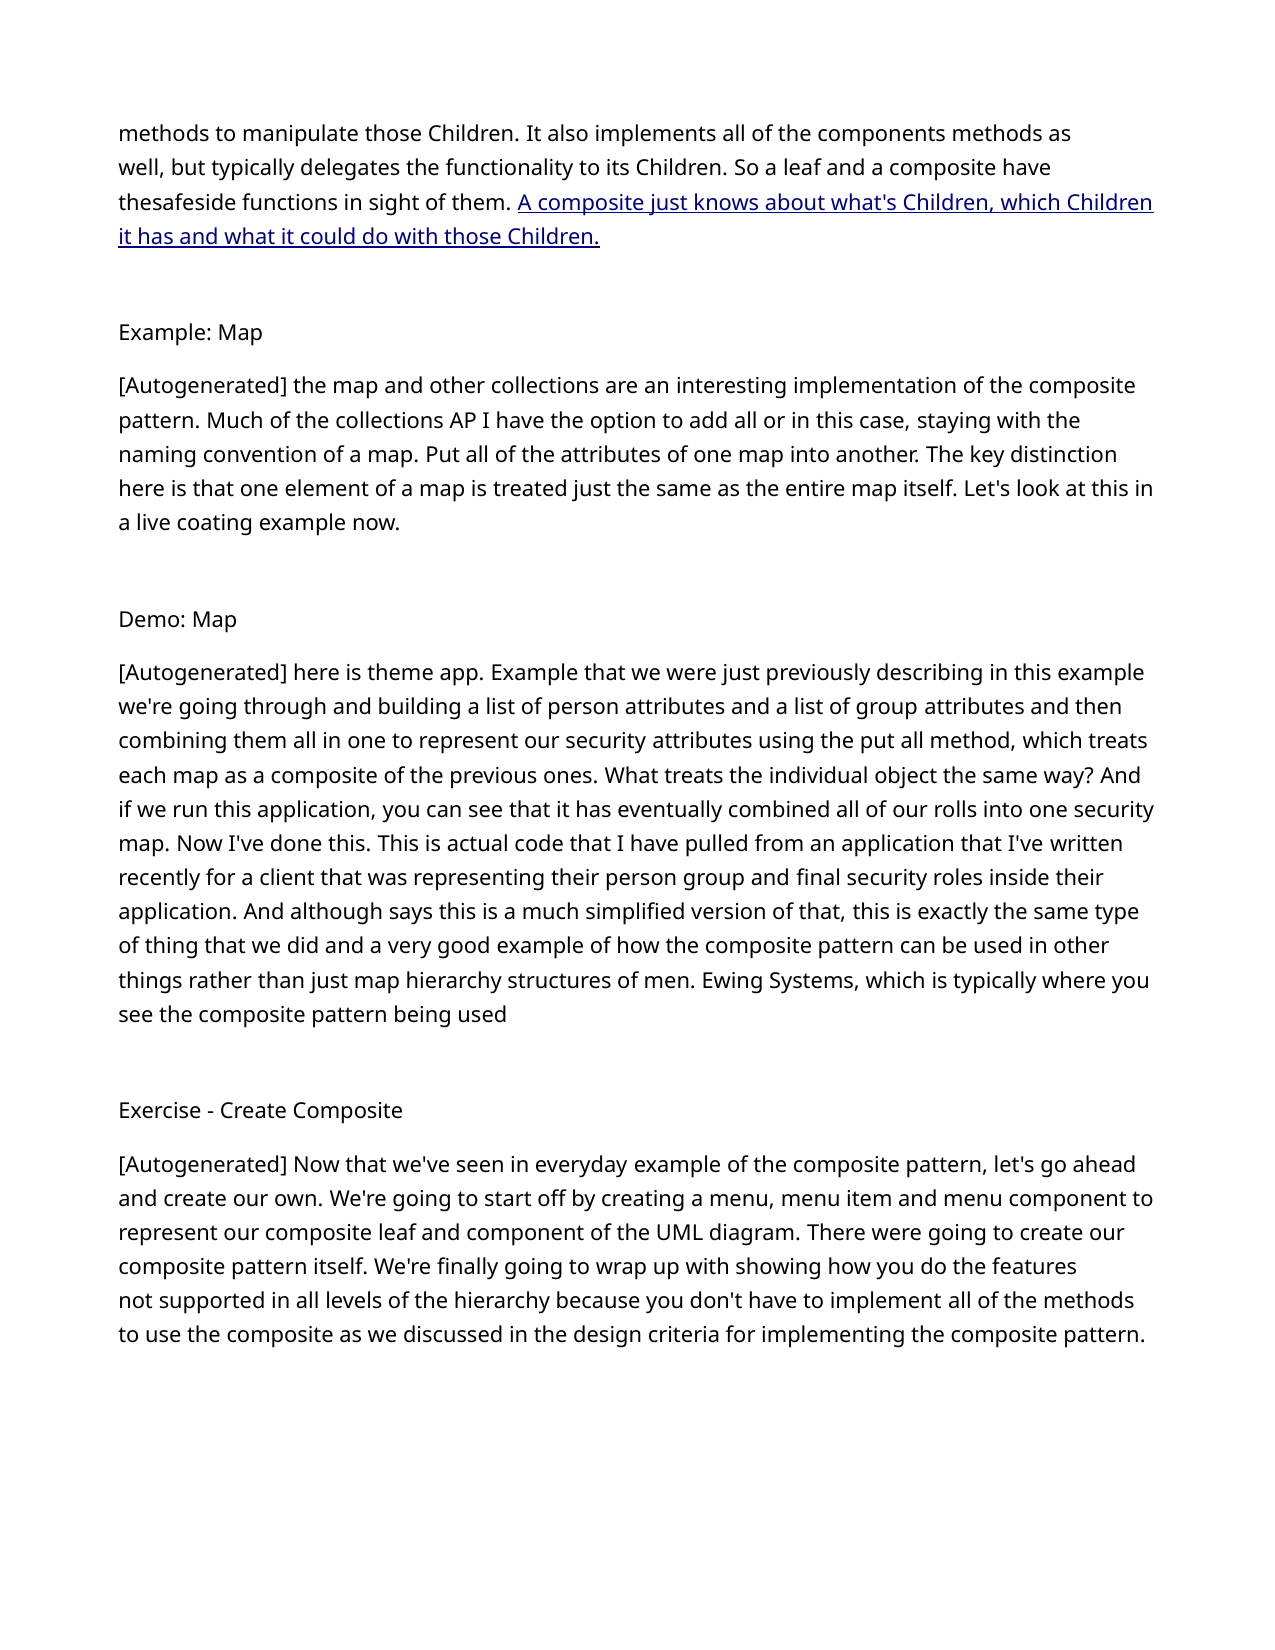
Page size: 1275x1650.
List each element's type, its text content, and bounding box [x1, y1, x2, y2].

text [Autogenerated] here is theme app. Example that we were just previously describing in this example we're going through and building a list of person attributes and a list of group attributes and then combining them all in one to represent our security attributes using the put all method, which treats each map as a composite of the previous ones. What treats the individual object the same way? And if we run this application, you can see that it has eventually combined all of our rolls into one security map. Now I've done this. This is actual code that I have pulled from an application that I've written recently for a client that was representing their person group and final security roles inside their application. And although says this is a much simplified version of that, this is exactly the same type of thing that we did and a very good example of how the composite pattern can be used in other things rather than just map hierarchy structures of men. Ewing Systems, which is typically where you see the composite pattern being used [118, 657, 1157, 1028]
subtitle Exercise - Create Composite [118, 1095, 1157, 1125]
text [Autogenerated] Now that we've seen in everyday example of the composite pattern, let's go ahead and create our own. We're going to start off by creating a menu, menu item and menu component to represent our composite leaf and component of the UML diagram. There were going to create our composite pattern itself. We're finally going to wrap up with showing how you do the features not supported in all levels of the hierarchy because you don't have to implement all of the methods to use the composite as we discussed in the design criteria for implementing the composite pattern. [118, 1149, 1157, 1349]
text [Autogenerated] the map and other collections are an interesting implementation of the composite pattern. Much of the collections AP I have the option to add all or in this case, staying with the naming convention of a map. Put all of the attributes of one map into another. The key distinction here is that one element of a map is treated just the same as the entire map itself. Let's look at this in a live coating example now. [118, 371, 1157, 537]
text methods to manipulate those Children. It also implements all of the components methods as well, but typically delegates the functionality to its Children. So a leaf and a composite have thesafeside functions in sight of them. A composite just knows about what's Children, which Children it has and what it could do with those Children. [118, 118, 1157, 250]
subtitle Example: Map [118, 317, 1157, 347]
subtitle Demo: Map [118, 604, 1157, 634]
